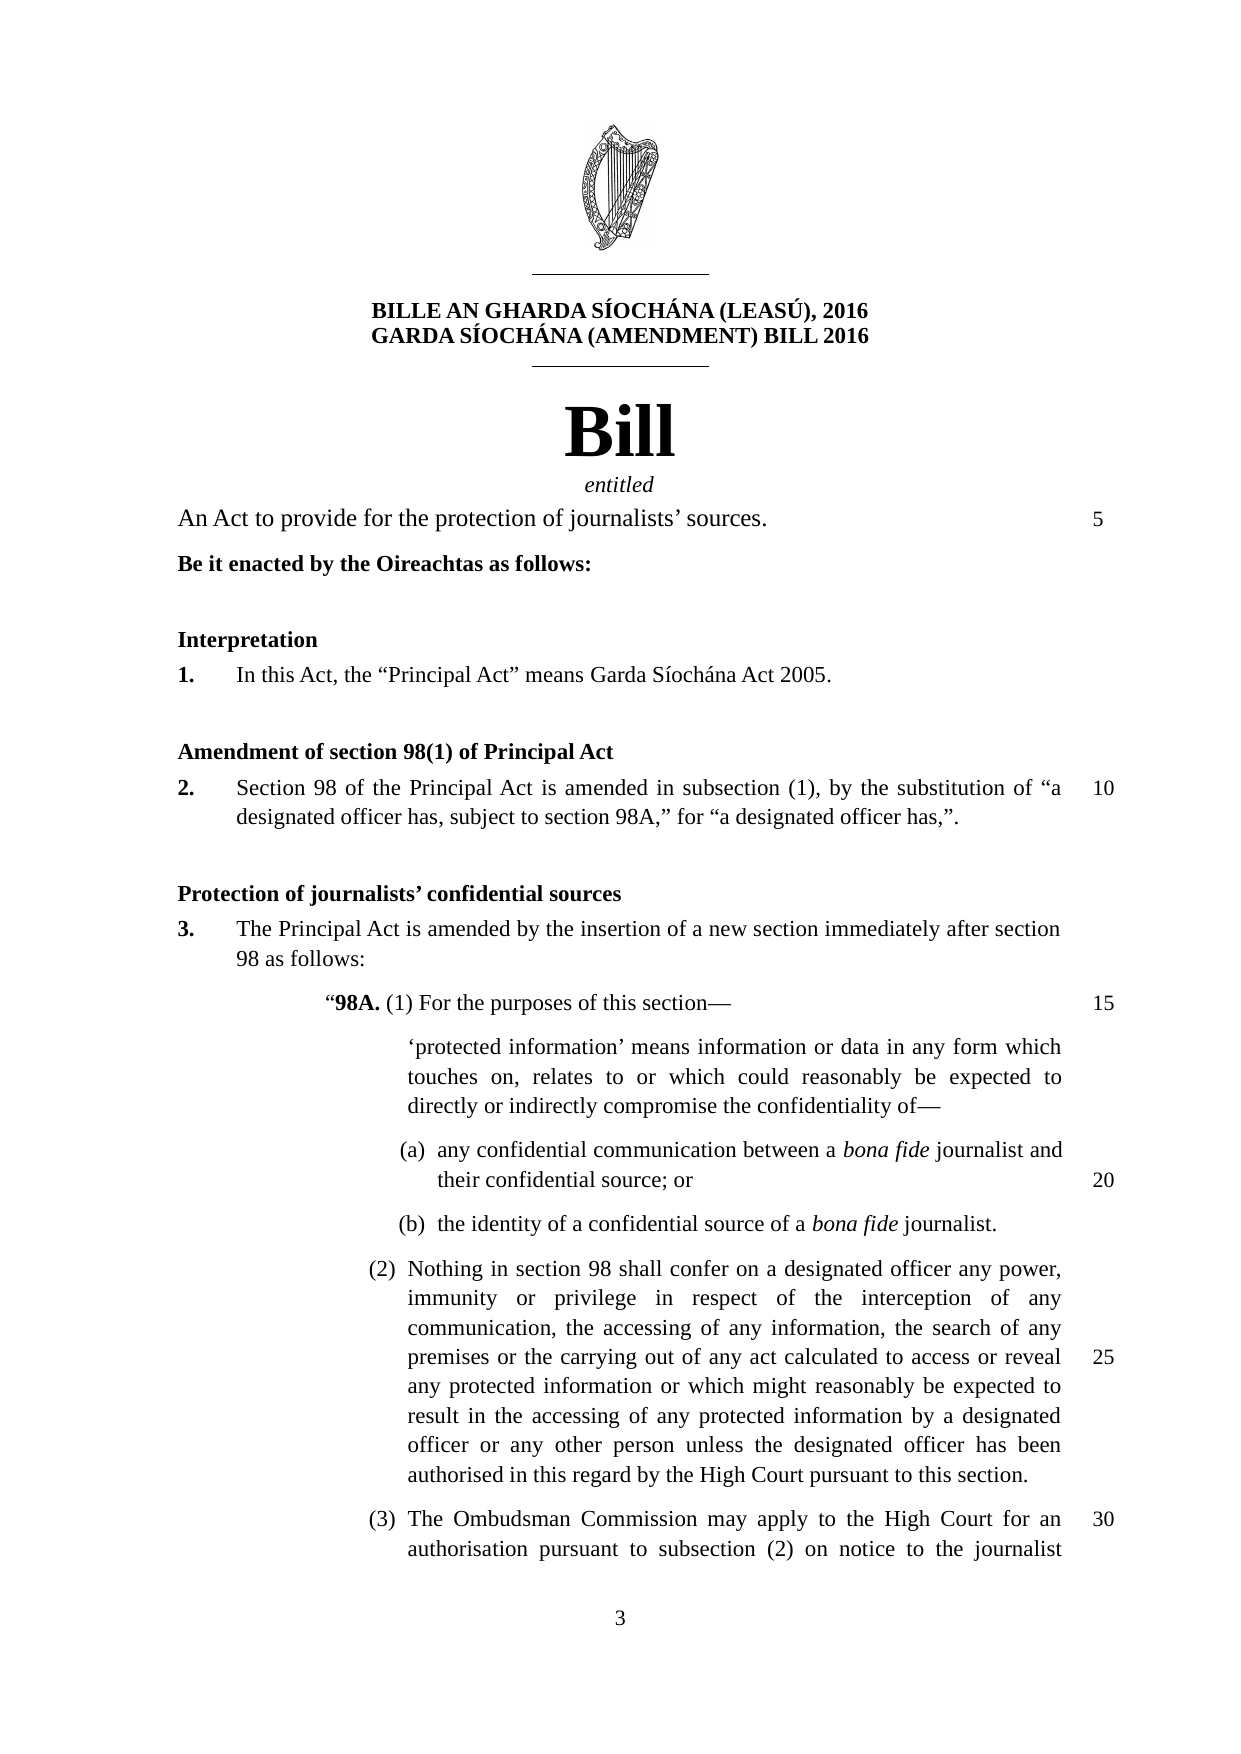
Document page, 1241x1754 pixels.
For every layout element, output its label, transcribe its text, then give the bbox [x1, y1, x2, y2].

text “98A. (1) For the purposes of this section⁠— [319, 987, 1063, 1016]
text (3) The Ombudsman Commission may apply to the High Court for an authorisation pursuant to subsection (2) on notice to the journalist [319, 1503, 1063, 1562]
title An Act to provide for the protection of journalists’ sources. [177, 498, 1063, 533]
text 2. Section 98 of the Principal Act is amended in subsection (1), by the substitution of “a designated officer has, subject to section 98A,” for “a designated officer has,”. [177, 771, 1063, 830]
text Be it enacted by the Oireachtas as follows: [177, 551, 1063, 577]
text 3. The Principal Act is amended by the insertion of a new section immediately after section 98 as follows: [177, 913, 1063, 972]
text (a) any confidential communication between a bona fide journalist and their confidential source; or [307, 1134, 1063, 1193]
text Protection of journalists’ confidential sources [177, 878, 1063, 907]
text ‘protected information’ means information or data in any form which touches on, relates to or which could reasonably be expected to directly or indirectly compromise the confidentiality of⁠— [319, 1031, 1063, 1119]
title Garda Síochána (Amendment) Bill 2016 [177, 323, 1063, 348]
text Bill [177, 389, 1063, 472]
title BILLE AN GHARDA SÍOCHÁNA (LEASÚ), 2016 [177, 297, 1063, 323]
text (2) Nothing in section 98 shall confer on a designated officer any power, immunity or privilege in respect of the interception of any communication, the accessing of any information, the search of any premises or the carrying out of any act calculated to access or reveal any protected information or which might reasonably be expected to result in the accessing of any protected information by a designated officer or any other person unless the designated officer has been authorised in this regard by the High Court pursuant to this section. [319, 1252, 1063, 1488]
text (b) the identity of a confidential source of a bona fide journalist. [307, 1208, 1063, 1238]
text Interpretation [177, 624, 1063, 653]
text Amendment of section 98(1) of Principal Act [177, 736, 1063, 766]
picture [295, 117, 945, 257]
text 1. In this Act, the “Principal Act” means Garda Síochána Act 2005. [177, 659, 1063, 689]
title entitled [177, 472, 1063, 498]
